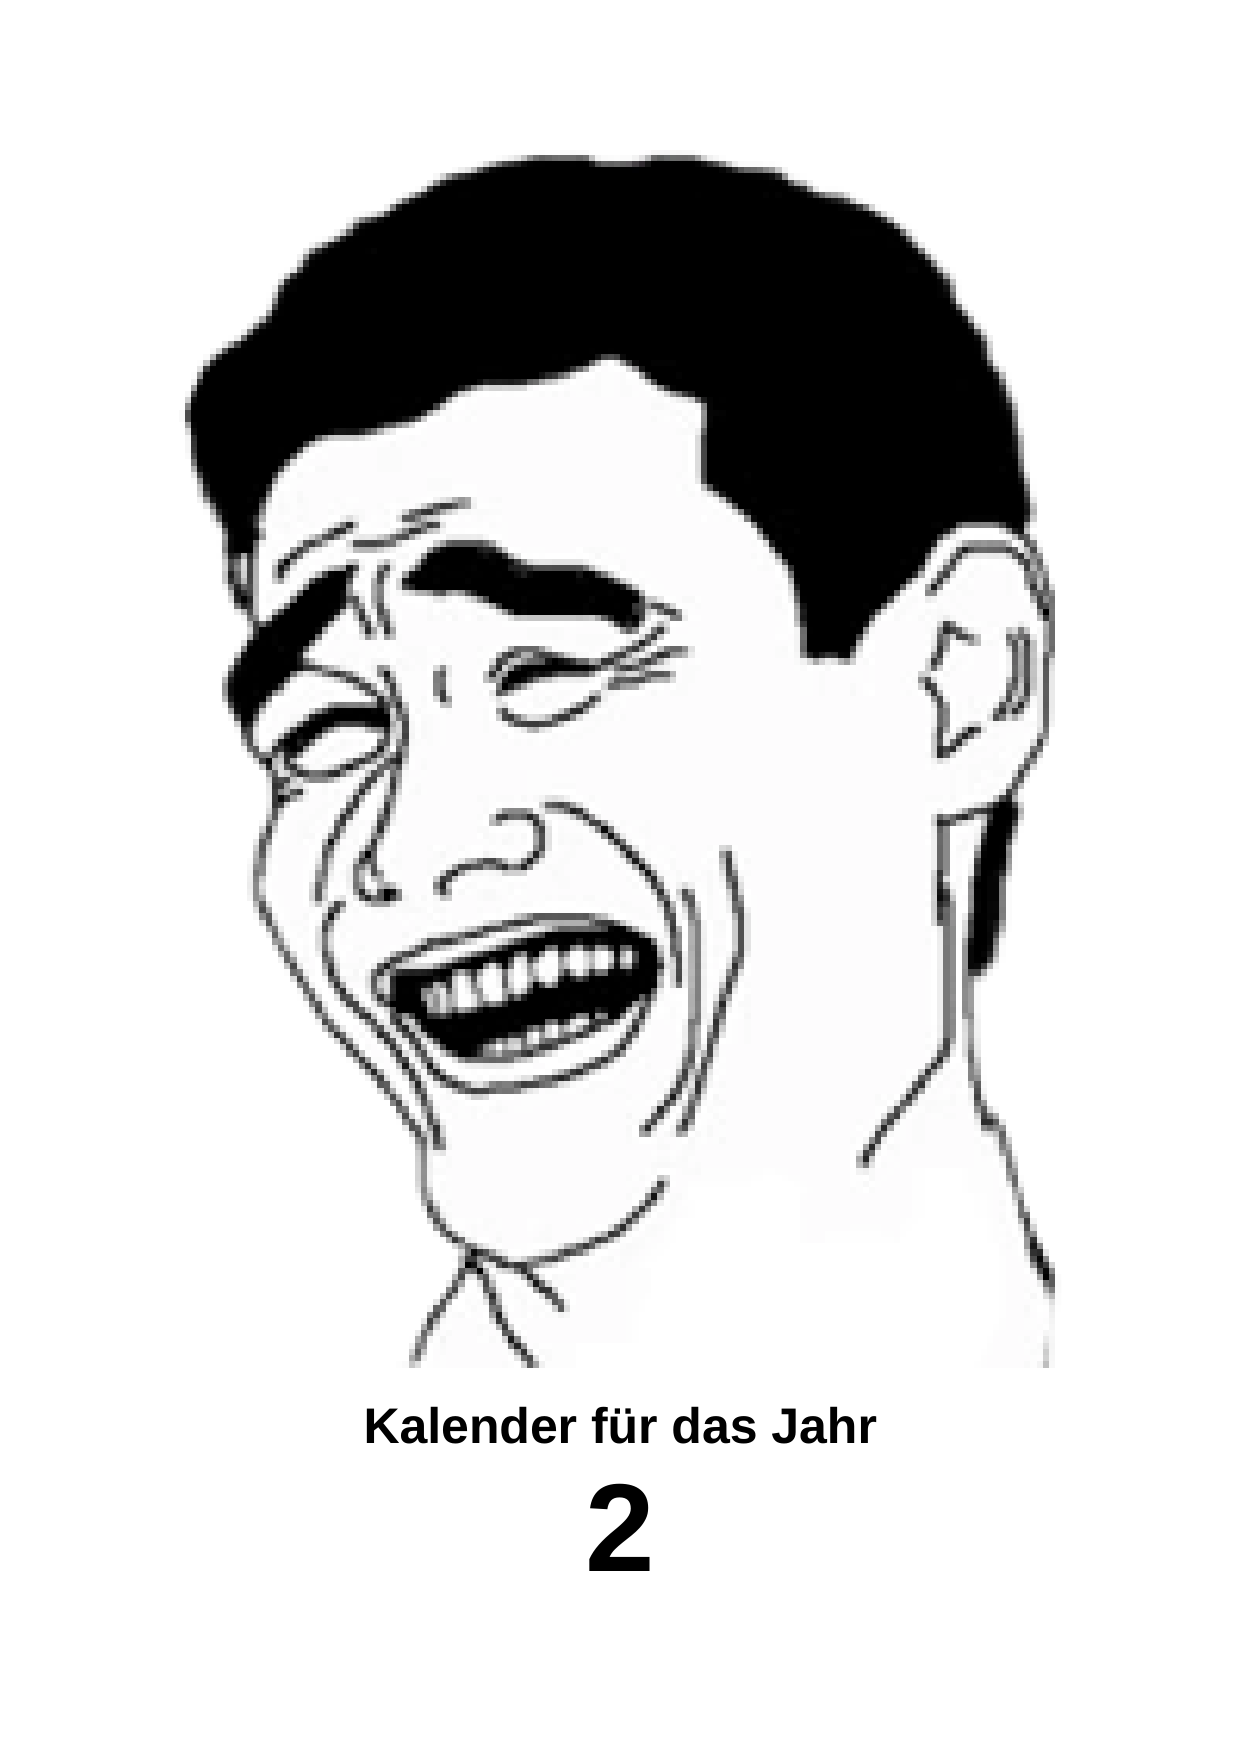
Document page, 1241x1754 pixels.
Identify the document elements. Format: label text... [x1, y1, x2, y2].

text Kalender für das Jahr [121, 1396, 1119, 1454]
text 2 [121, 1454, 1119, 1598]
picture [179, 150, 1062, 1368]
